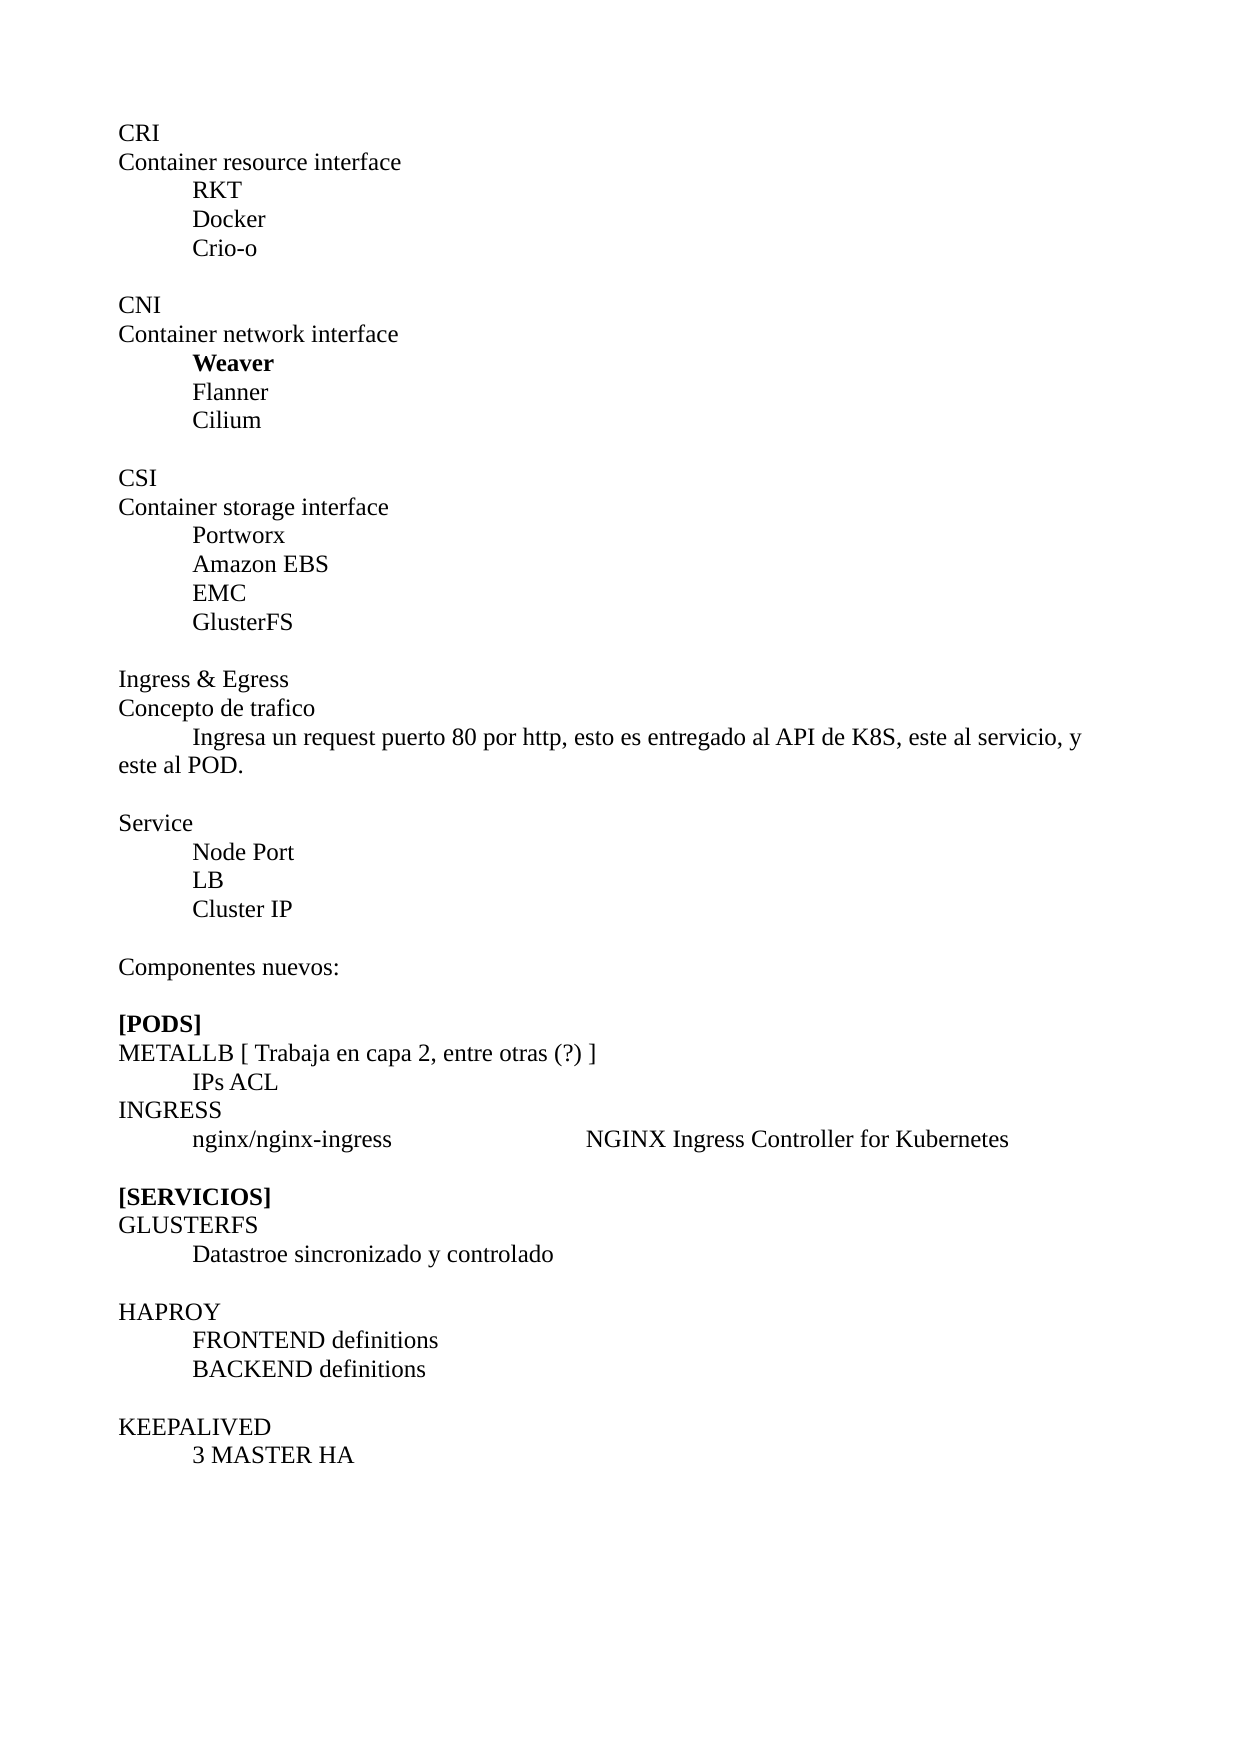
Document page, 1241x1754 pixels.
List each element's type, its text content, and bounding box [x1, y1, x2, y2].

text Weaver [118, 348, 1122, 377]
text Datastroe sincronizado y controlado [118, 1239, 1122, 1268]
text CSI [118, 463, 1122, 492]
text Ingress & Egress [118, 664, 1122, 693]
text Container storage interface [118, 492, 1122, 521]
text RKT [118, 176, 1122, 204]
text nginx/nginx-ingress NGINX Ingress Controller for Kubernetes [118, 1124, 1122, 1153]
text INGRESS [118, 1096, 1122, 1124]
text Service [118, 808, 1122, 837]
text [PODS] [118, 1009, 1122, 1038]
text Amazon EBS [118, 549, 1122, 578]
text Concepto de trafico [118, 693, 1122, 722]
text GLUSTERFS [118, 1211, 1122, 1239]
text Container resource interface [118, 147, 1122, 176]
text [SERVICIOS] [118, 1182, 1122, 1211]
text Componentes nuevos: [118, 952, 1122, 981]
text EMC [118, 578, 1122, 607]
text Ingresa un request puerto 80 por http, esto es entregado al API de K8S, este al servicio, y este al POD. [118, 722, 1122, 779]
text METALLB [ Trabaja en capa 2, entre otras (?) ] [118, 1038, 1122, 1067]
text Flanner [118, 377, 1122, 406]
text CNI [118, 291, 1122, 319]
text HAPROY [118, 1297, 1122, 1326]
text CRI [118, 118, 1122, 147]
text Crio-o [118, 233, 1122, 262]
text LB [118, 866, 1122, 894]
text Docker [118, 204, 1122, 233]
text 3 MASTER HA [118, 1441, 1122, 1469]
text Cluster IP [118, 894, 1122, 923]
text Node Port [118, 837, 1122, 866]
text BACKEND definitions [118, 1354, 1122, 1412]
text FRONTEND definitions [118, 1326, 1122, 1354]
text KEEPALIVED [118, 1412, 1122, 1441]
text Container network interface [118, 319, 1122, 348]
text IPs ACL [118, 1067, 1122, 1096]
text GlusterFS [118, 607, 1122, 636]
text Cilium [118, 406, 1122, 434]
text Portworx [118, 521, 1122, 549]
